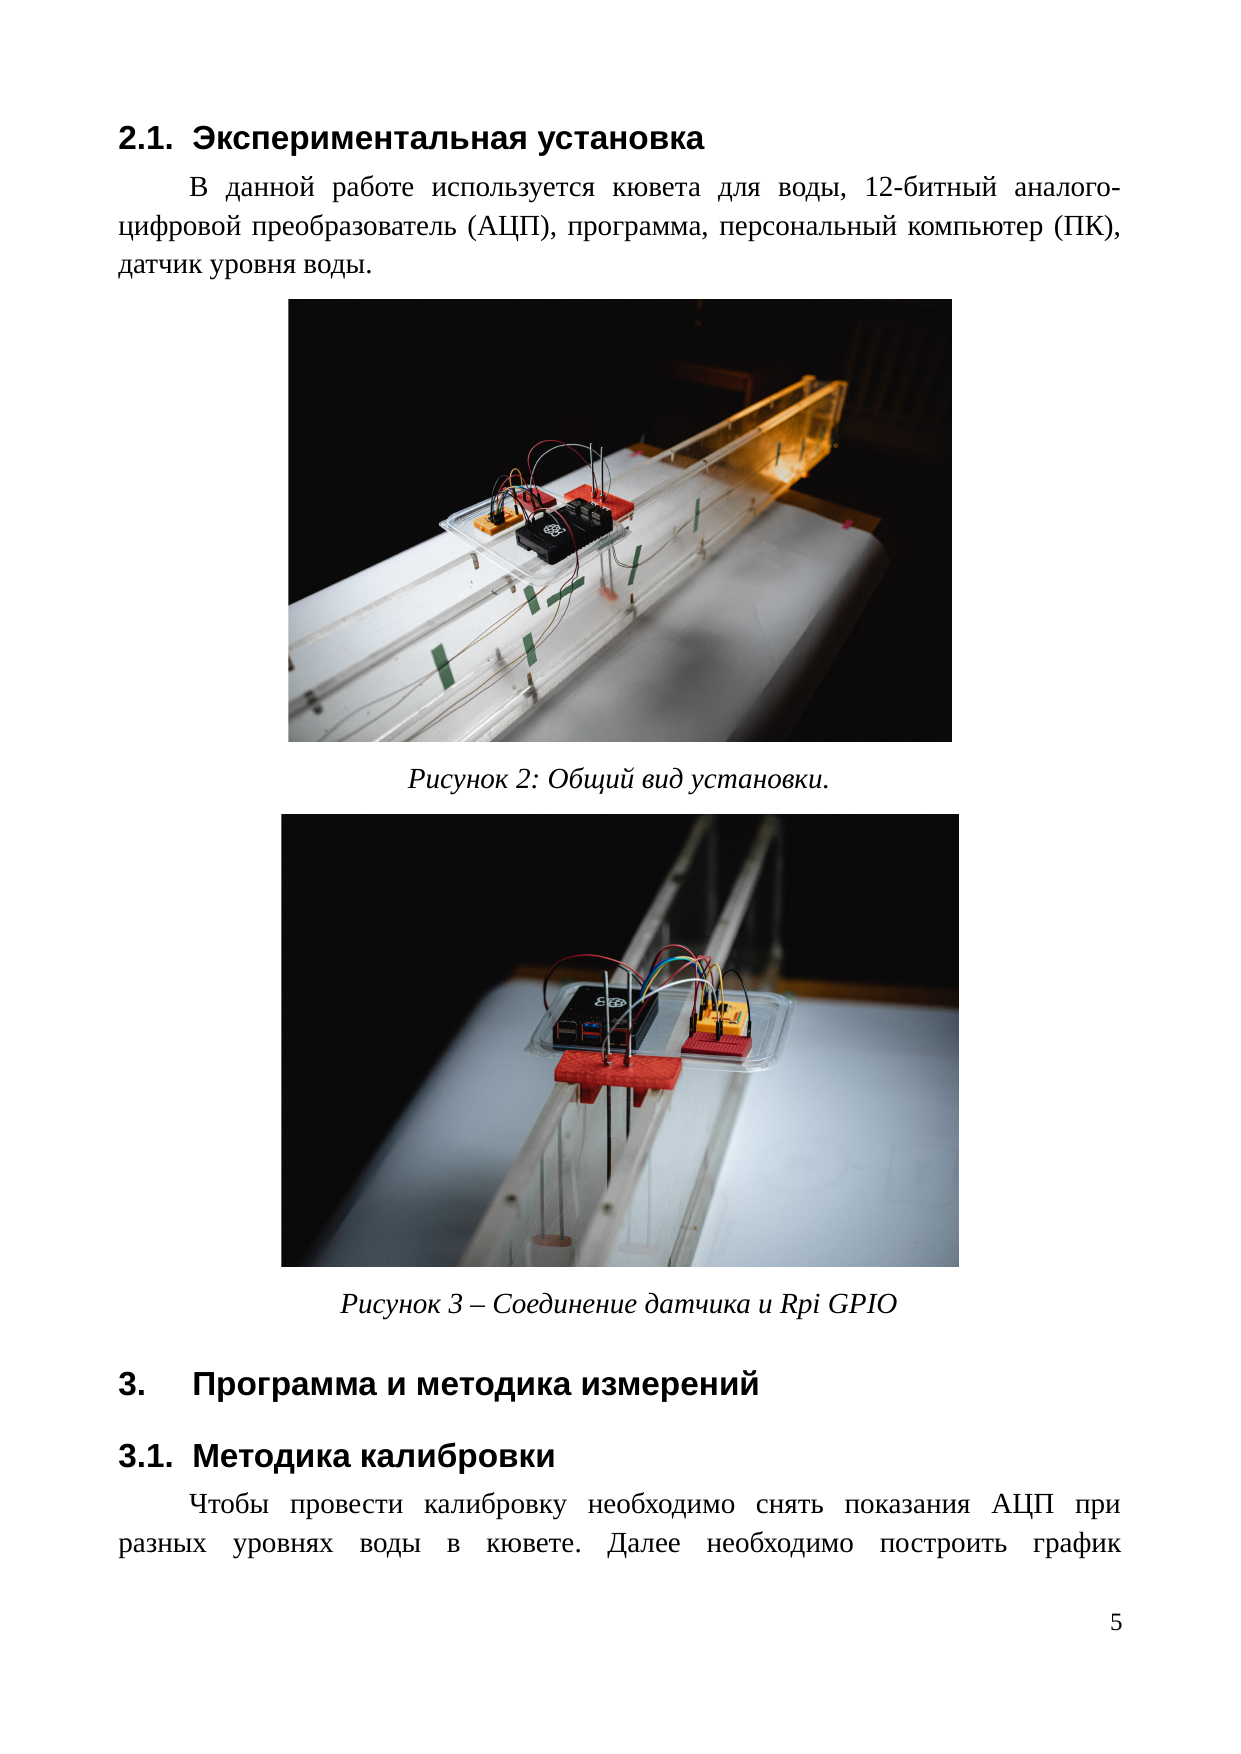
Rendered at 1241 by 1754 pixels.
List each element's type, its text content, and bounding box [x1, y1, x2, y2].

text Чтобы провести калибровку необходимо снять показания АЦП при разных уровнях воды в кювете. Далее необходимо построить график [118, 1487, 1122, 1559]
text В данной работе используется кювета для воды, 12-битный аналого-цифровой преобразователь (АЦП), программа, персональный компьютер (ПК), датчик уровня воды. [118, 169, 1122, 280]
subtitle Экспериментальная установка [118, 118, 1122, 157]
picture [281, 814, 959, 1267]
subtitle Методика калибровки [118, 1436, 1122, 1474]
subtitle Программа и методика измерений [118, 1364, 1122, 1402]
text Рисунок 2: Общий вид установки. [118, 761, 1122, 795]
text Рисунок 3 – Соединение датчика и Rpi GPIO [118, 1286, 1122, 1319]
picture [288, 299, 952, 742]
